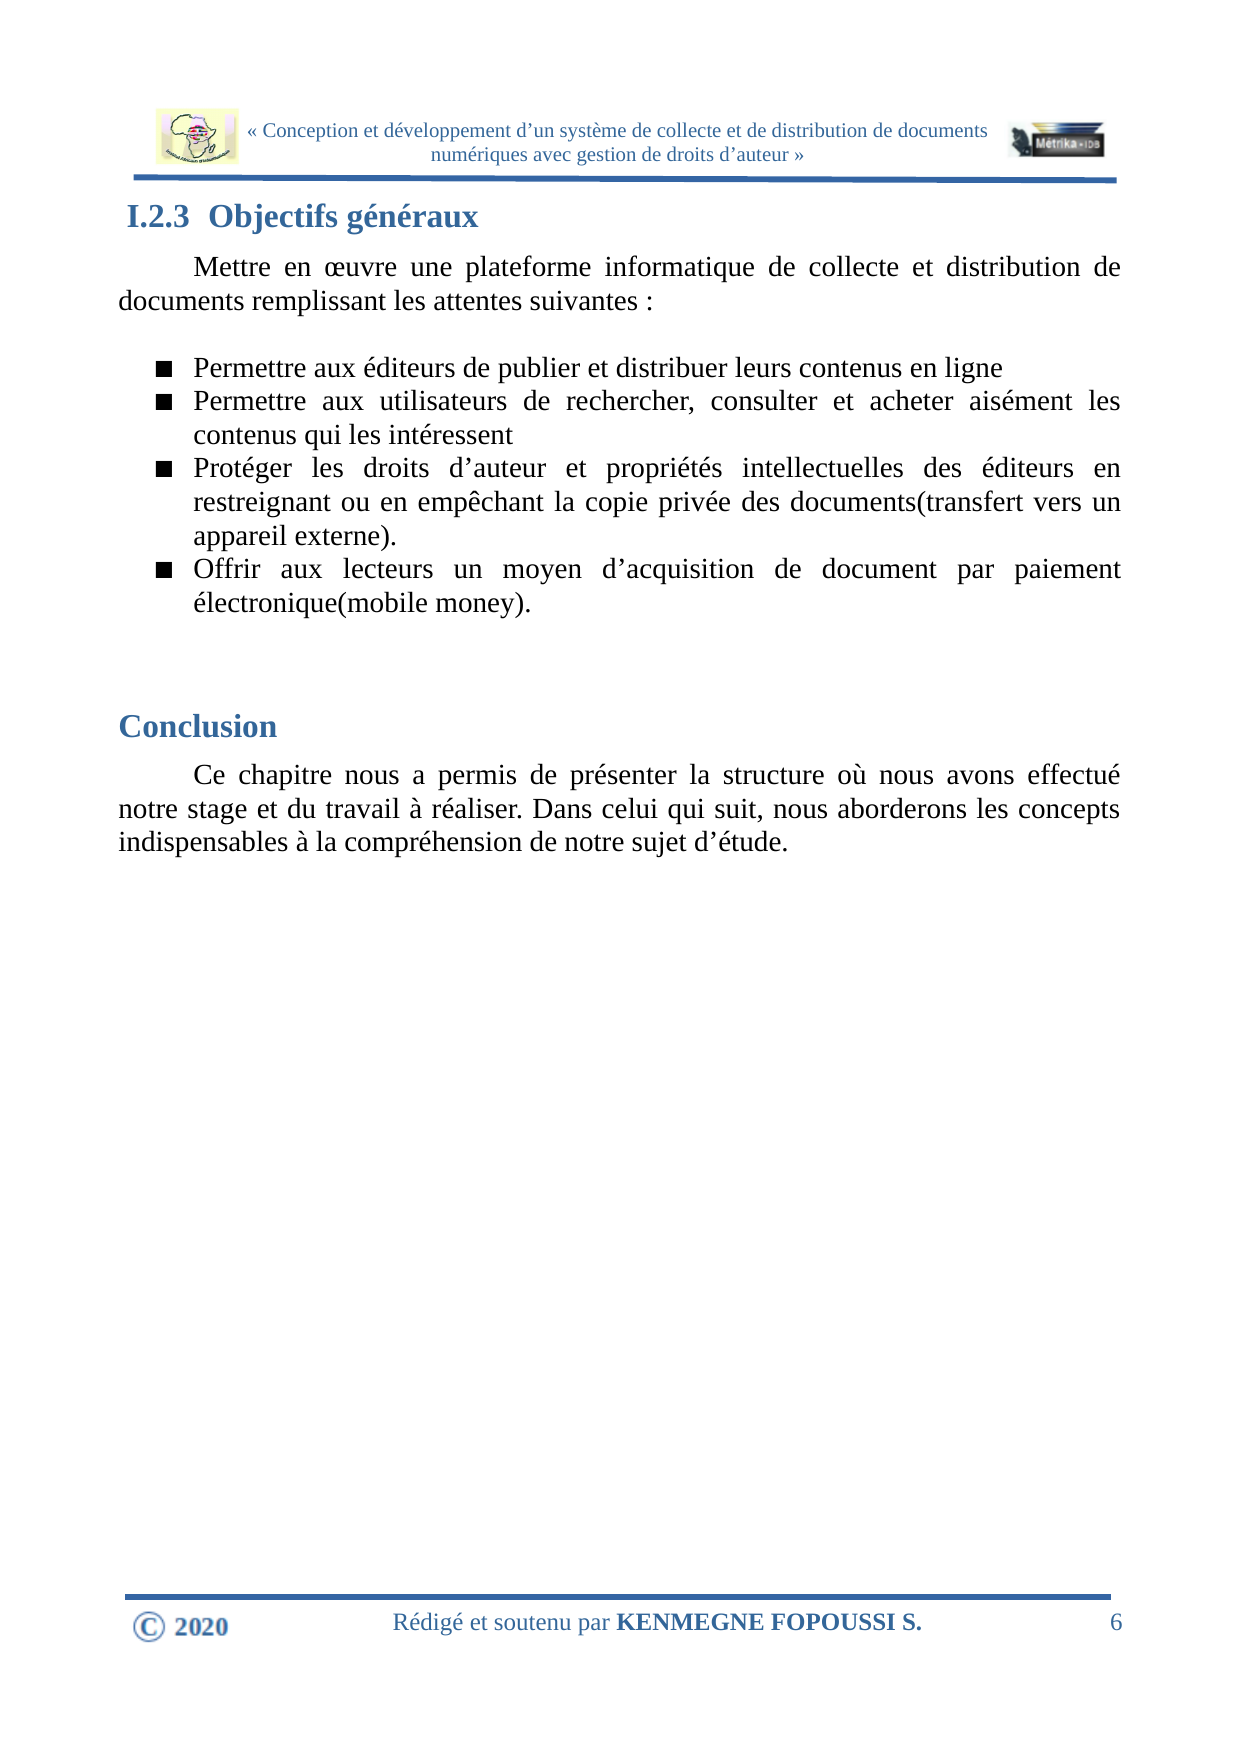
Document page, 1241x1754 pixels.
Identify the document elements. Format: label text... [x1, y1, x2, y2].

subtitle Objectifs généraux [118, 196, 1122, 234]
list Permettre aux utilisateurs de rechercher, consulter et acheter aisément les contenus qui les intéressent [156, 383, 1122, 451]
picture [154, 107, 241, 166]
text Mettre en œuvre une plateforme informatique de collecte et distribution de documents remplissant les attentes suivantes : [118, 249, 1122, 316]
text Ce chapitre nous a permis de présenter la structure où nous avons effectué notre stage et du travail à réaliser. Dans celui qui suit, nous aborderons les concepts indispensables à la compréhension de notre sujet d’étude. [118, 757, 1122, 858]
list Protéger les droits d’auteur et propriétés intellectuelles des éditeurs en restreignant ou en empêchant la copie privée des documents(transfert vers un appareil externe). [156, 451, 1122, 551]
subtitle Conclusion [277, 706, 1122, 745]
picture [126, 1604, 231, 1647]
list Offrir aux lecteurs un moyen d’acquisition de document par paiement électronique(mobile money). [156, 551, 1122, 618]
picture [1003, 116, 1109, 160]
list Permettre aux éditeurs de publier et distribuer leurs contenus en ligne [156, 350, 1122, 383]
